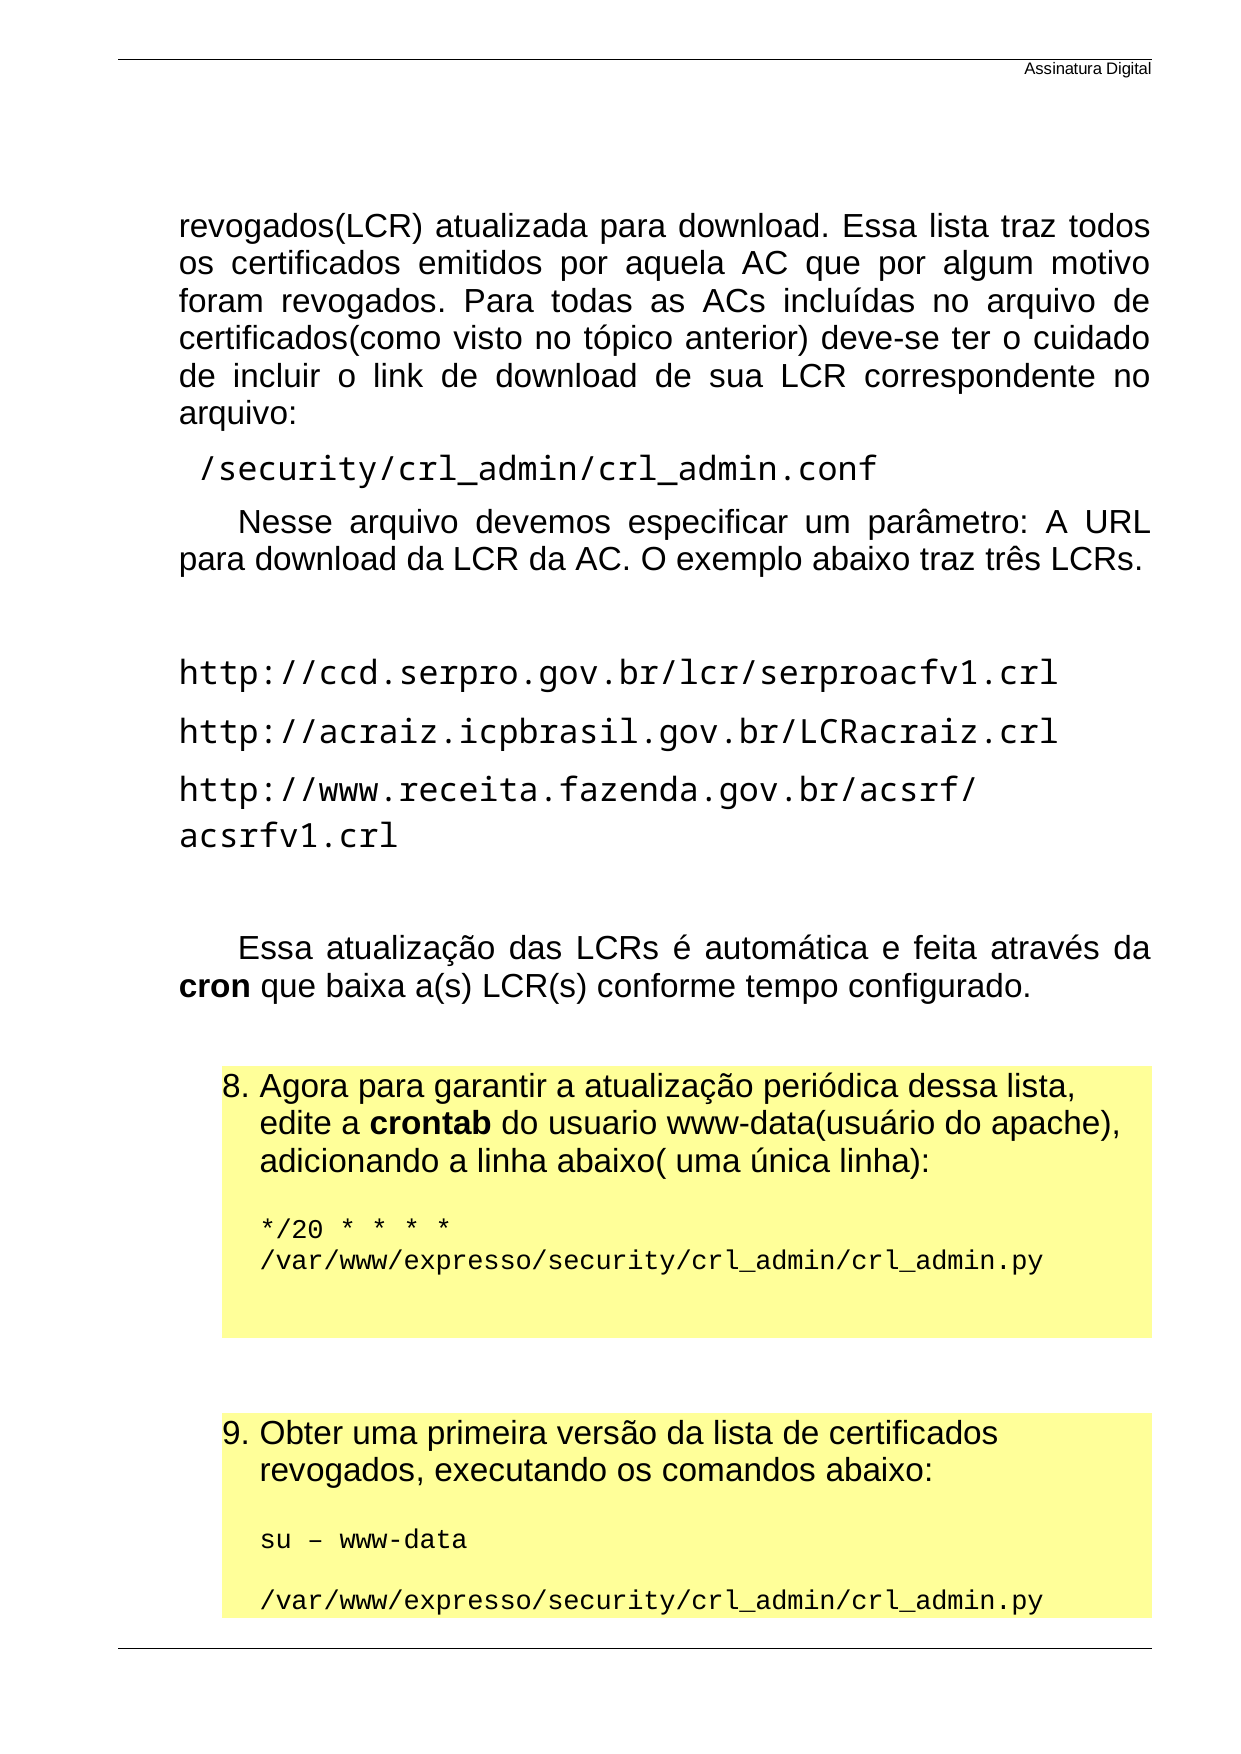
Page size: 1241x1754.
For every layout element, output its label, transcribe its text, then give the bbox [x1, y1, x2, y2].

text http://www.receita.fazenda.gov.br/acsrf/acsrfv1.crl [178, 766, 1152, 858]
list su – www-data [222, 1526, 1152, 1557]
text /security/crl_admin/crl_admin.conf [178, 444, 1152, 490]
text Essa atualização das LCRs é automática e feita através da cron que baixa a(s) LCR(s) conforme tempo configurado. [178, 929, 1152, 1004]
list */20 * * * * /var/www/expresso/security/crl_admin/crl_admin.py [222, 1216, 1152, 1277]
text http://acraiz.icpbrasil.gov.br/LCRacraiz.crl [178, 707, 1152, 753]
text http://ccd.serpro.gov.br/lcr/serproacfv1.crl [178, 649, 1152, 695]
list Agora para garantir a atualização periódica dessa lista, edite a crontab do usuario www-data(usuário do apache), adicionando a linha abaixo( uma única linha): [222, 1066, 1152, 1179]
text revogados(LCR) atualizada para download. Essa lista traz todos os certificados emitidos por aquela AC que por algum motivo foram revogados. Para todas as ACs incluídas no arquivo de certificados(como visto no tópico anterior) deve-se ter o cuidado de incluir o link de download de sua LCR correspondente no arquivo: [178, 207, 1152, 432]
text Nesse arquivo devemos especificar um parâmetro: A URL para download da LCR da AC. O exemplo abaixo traz três LCRs. [178, 503, 1152, 578]
list Obter uma primeira versão da lista de certificados revogados, executando os comandos abaixo: [222, 1413, 1152, 1488]
list /var/www/expresso/security/crl_admin/crl_admin.py [222, 1587, 1152, 1618]
